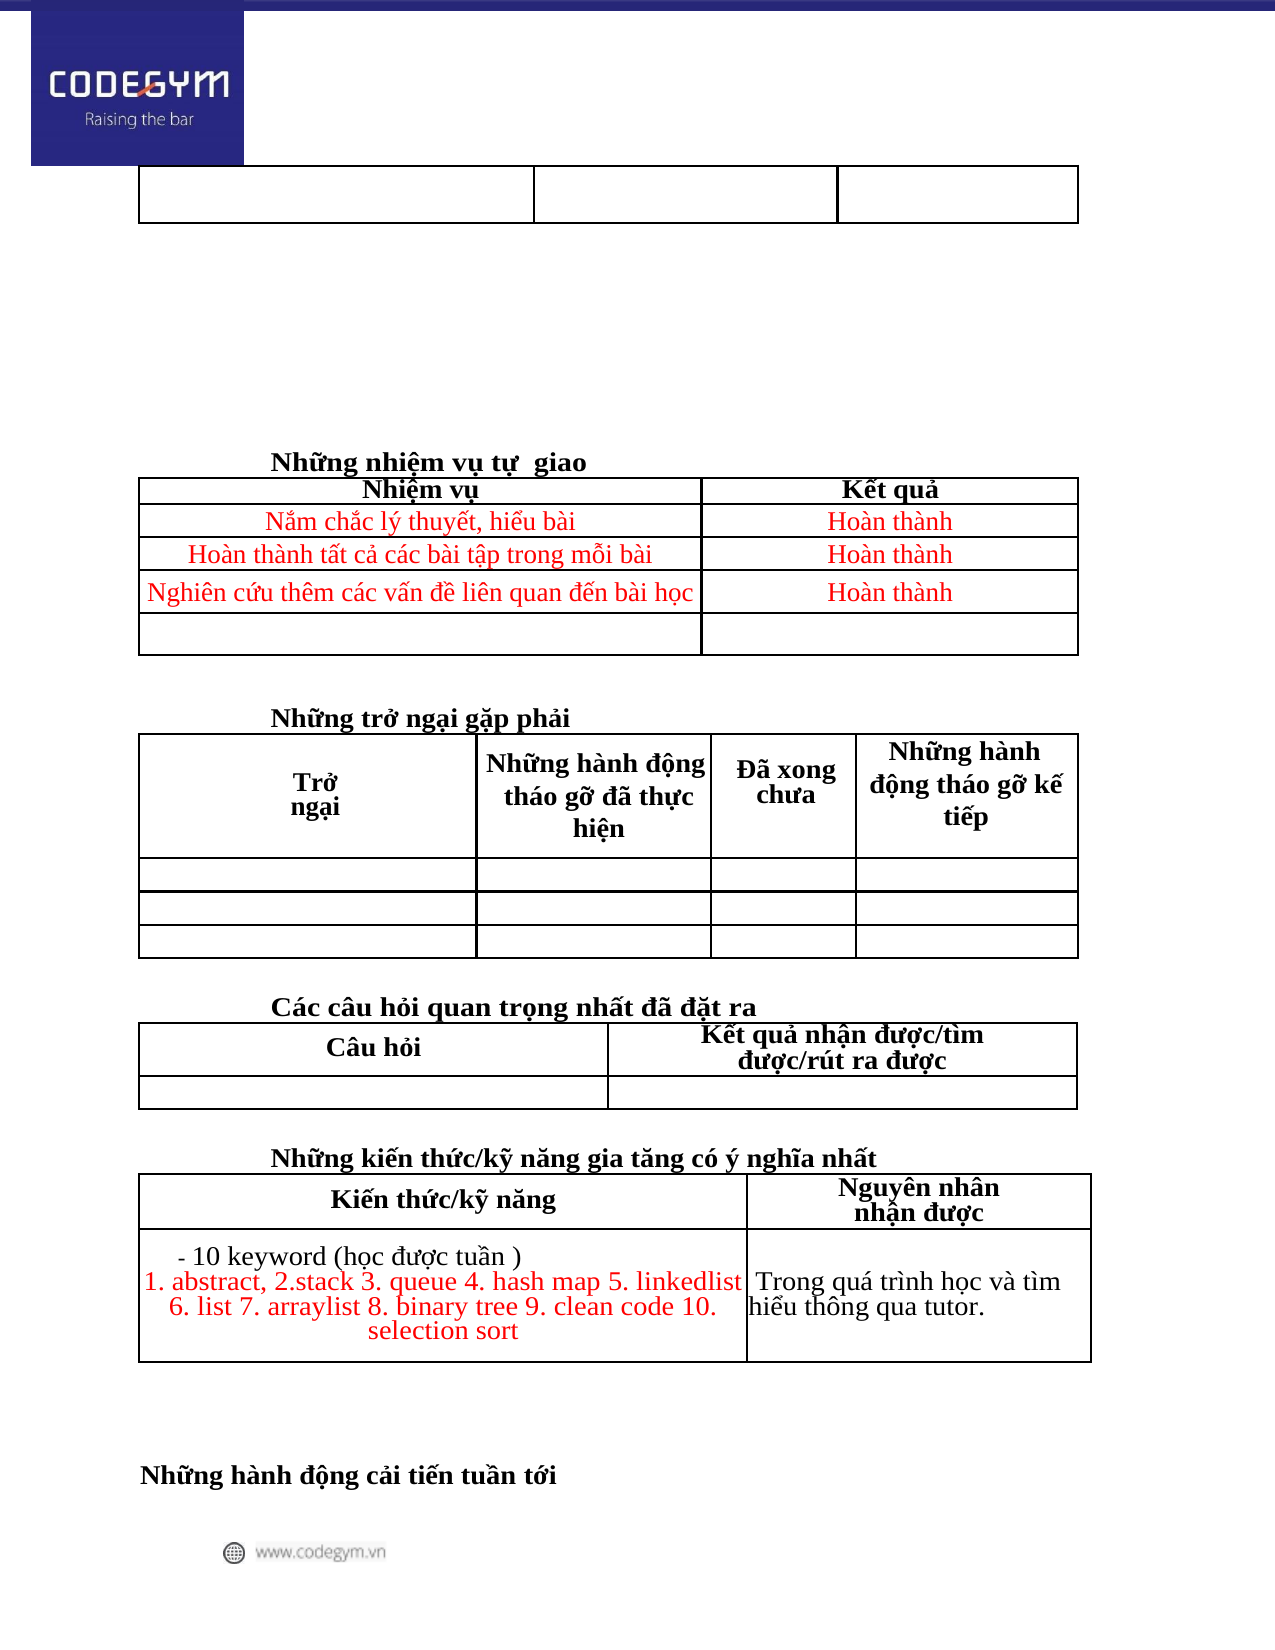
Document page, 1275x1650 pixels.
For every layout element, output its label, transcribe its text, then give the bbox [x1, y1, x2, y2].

table_cell [478, 859, 710, 890]
text Những kiến thức/kỹ năng gia tăng có ý nghĩa nhất [270, 1142, 1131, 1173]
table_cell Hoàn thành [703, 505, 1077, 536]
table_cell Nghiên cứu thêm các vấn đề liên quan đến bài học [140, 571, 700, 612]
table_header Những hành động tháo gỡ kế tiếp [857, 735, 1077, 857]
table_cell [140, 893, 475, 923]
table_cell [478, 893, 710, 923]
table_cell [712, 893, 855, 923]
table_header Những hành động tháo gỡ đã thực hiện [478, 735, 710, 857]
table_header Câu hỏi [140, 1024, 607, 1074]
table_header Đã xong chưa [712, 735, 855, 857]
table_cell [712, 859, 855, 890]
table_cell [703, 614, 1077, 654]
text Những nhiệm vụ tự giao [270, 446, 1131, 477]
table_cell [140, 614, 700, 654]
table_cell [140, 167, 533, 222]
table_header Kiến thức/kỹ năng [140, 1175, 746, 1228]
table_cell [712, 926, 855, 957]
table_cell [140, 926, 475, 957]
table_cell [839, 167, 1077, 222]
table_header Kết quả nhận được/tìm được/rút ra được [609, 1024, 1076, 1074]
table_header Nhiệm vụ [140, 479, 700, 503]
text Những hành động cải tiến tuần tới [125, 1459, 1131, 1491]
table_header Nguyên nhân nhận được [748, 1175, 1090, 1228]
table_cell Hoàn thành [703, 538, 1077, 569]
picture [223, 1535, 1246, 1636]
table_cell Nắm chắc lý thuyết, hiểu bài [140, 505, 700, 536]
table_cell [478, 926, 710, 957]
table_cell [857, 926, 1077, 957]
table_cell [140, 859, 475, 890]
table_header Trở ngại [140, 735, 475, 857]
table_cell Trong quá trình học và tìm hiểu thông qua tutor. [748, 1230, 1090, 1361]
table_cell [140, 1077, 607, 1108]
table_cell Hoàn thành [703, 571, 1077, 612]
table_cell [609, 1077, 1076, 1108]
table_cell [535, 167, 836, 222]
table_cell [857, 893, 1077, 923]
text Những trở ngại gặp phải [270, 702, 1131, 733]
picture [0, 0, 1275, 166]
table_cell 10 keyword (học được tuần ) 1. abstract, 2.stack 3. queue 4. hash map 5. linkedlist 6. list 7. arraylist 8. binary tree 9. clean code 10. selection sort [140, 1230, 746, 1361]
text Các câu hỏi quan trọng nhất đã đặt ra [270, 991, 1131, 1022]
table_cell [857, 859, 1077, 890]
table_header Kết quả [703, 479, 1077, 503]
table_cell Hoàn thành tất cả các bài tập trong mỗi bài [140, 538, 700, 569]
